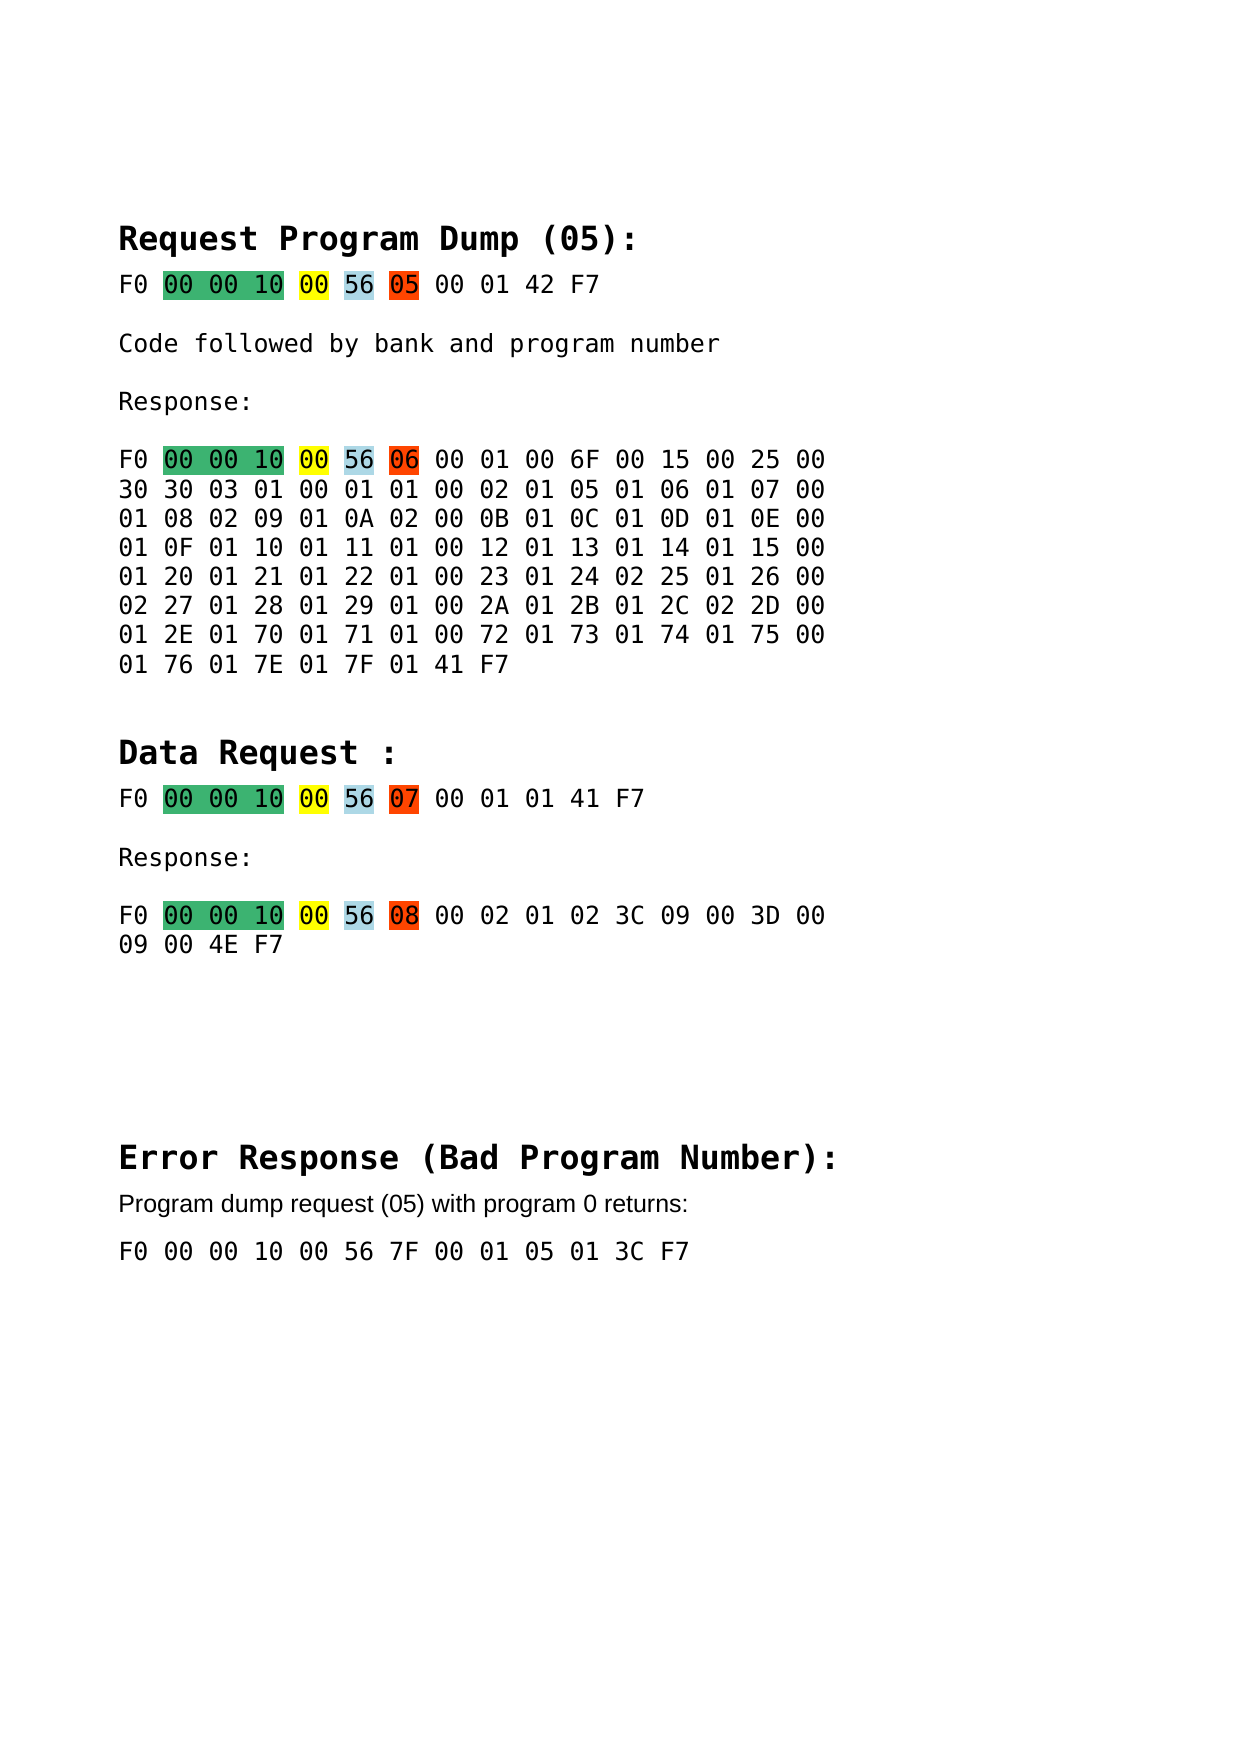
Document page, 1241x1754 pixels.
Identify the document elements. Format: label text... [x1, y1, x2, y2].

subtitle Request Program Dump (05): [118, 219, 1122, 258]
text F0 00 00 10 00 56 05 00 01 42 F7 [118, 271, 1122, 300]
text 01 08 02 09 01 0A 02 00 0B 01 0C 01 0D 01 0E 00 [118, 504, 1122, 533]
text 01 2E 01 70 01 71 01 00 72 01 73 01 74 01 75 00 [118, 621, 1122, 650]
text 02 27 01 28 01 29 01 00 2A 01 2B 01 2C 02 2D 00 [118, 591, 1122, 621]
text 01 20 01 21 01 22 01 00 23 01 24 02 25 01 26 00 [118, 562, 1122, 591]
text 09 00 4E F7 [118, 930, 1122, 959]
subtitle Error Response (Bad Program Number): [118, 1138, 1122, 1177]
text 01 76 01 7E 01 7F 01 41 F7 [118, 650, 1122, 679]
text 30 30 03 01 00 01 01 00 02 01 05 01 06 01 07 00 [118, 475, 1122, 504]
text 01 0F 01 10 01 11 01 00 12 01 13 01 14 01 15 00 [118, 533, 1122, 562]
text Response: [118, 387, 1122, 416]
text F0 00 00 10 00 56 07 00 01 01 41 F7 [118, 784, 1122, 814]
text Response: [118, 843, 1122, 872]
text F0 00 00 10 00 56 7F 00 01 05 01 3C F7 [118, 1237, 1122, 1266]
text Code followed by bank and program number [118, 329, 1122, 358]
text Program dump request (05) with program 0 returns: [118, 1189, 1122, 1218]
subtitle Data Request : [118, 733, 1122, 772]
text F0 00 00 10 00 56 06 00 01 00 6F 00 15 00 25 00 [118, 446, 1122, 475]
text F0 00 00 10 00 56 08 00 02 01 02 3C 09 00 3D 00 [118, 901, 1122, 930]
